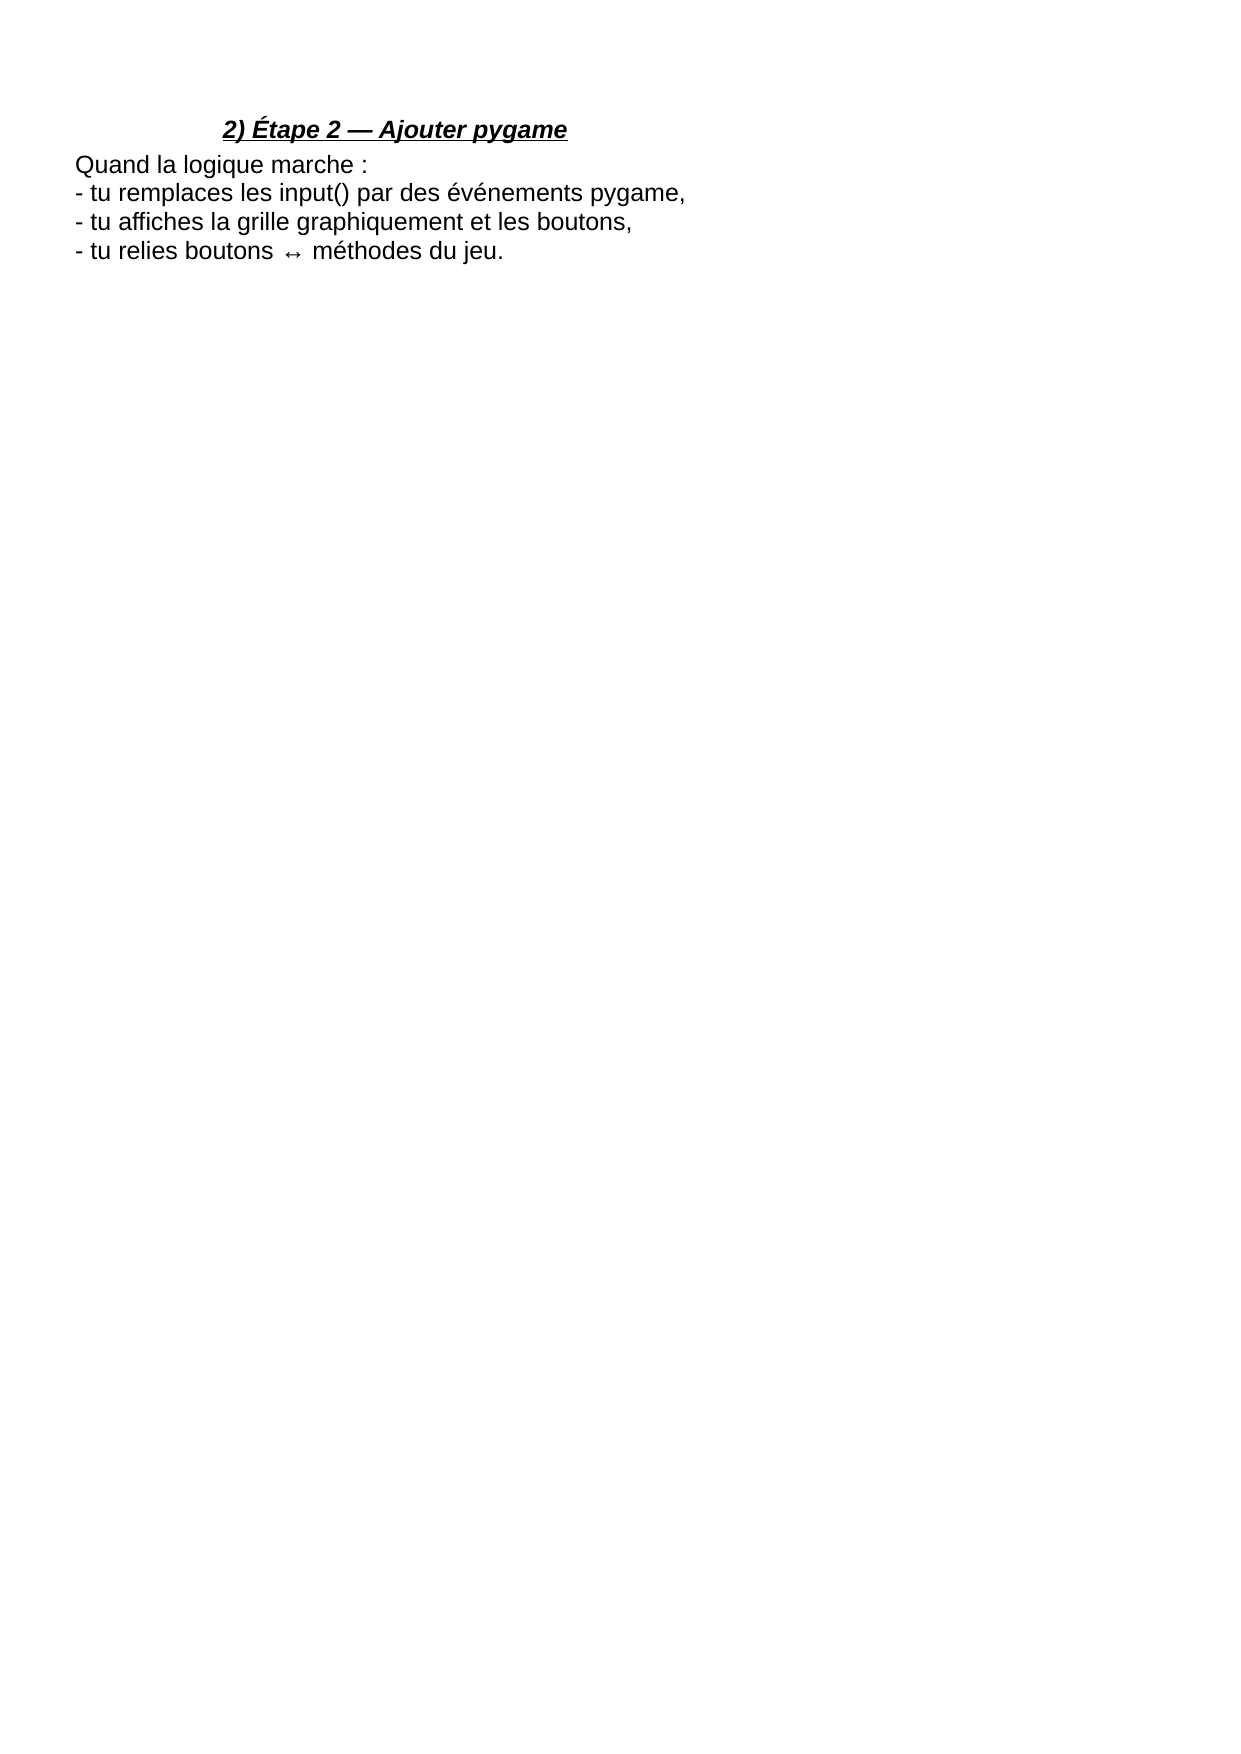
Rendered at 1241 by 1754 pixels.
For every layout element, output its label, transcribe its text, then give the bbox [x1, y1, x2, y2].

text - tu relies boutons ↔ méthodes du jeu. [75, 236, 1165, 265]
text Quand la logique marche : [75, 150, 1165, 178]
text - tu affiches la grille graphiquement et les boutons, [75, 207, 1165, 236]
text - tu remplaces les input() par des événements pygame, [75, 178, 1165, 207]
text 2) Étape 2 — Ajouter pygame [75, 115, 1165, 144]
